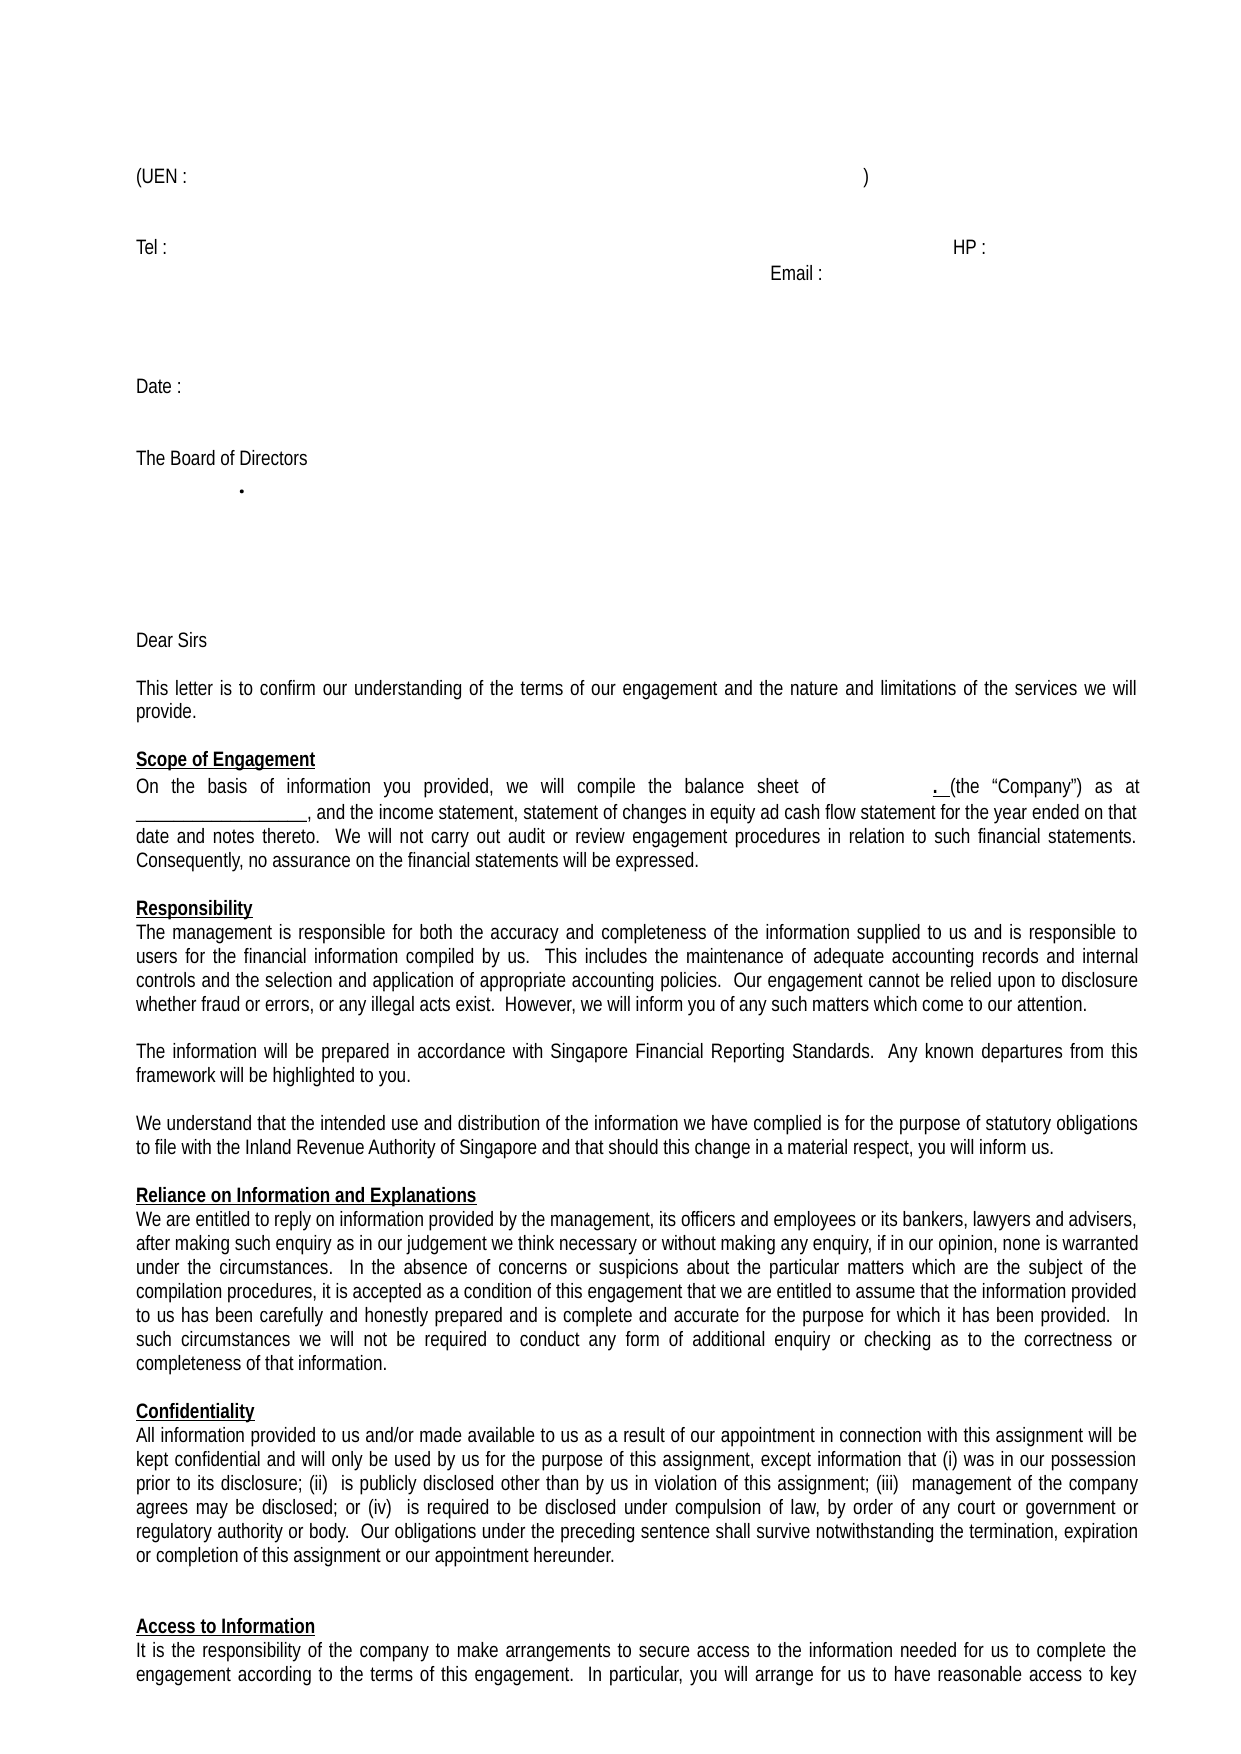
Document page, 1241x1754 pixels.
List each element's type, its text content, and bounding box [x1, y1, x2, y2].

text The Board of Directors [136, 445, 1140, 469]
text <o.country_id and o.country_id.name or ''> <o.zip> [136, 554, 1140, 578]
text We understand that the intended use and distribution of the information we have complied is for the purpose of statutory obligations to file with the Inland Revenue Authority of Singapore and that should this change in a material respect, you will inform us. [136, 1111, 1140, 1159]
text Scope of Engagement [136, 747, 1140, 771]
text All information provided to us and/or made available to us as a result of our appointment in connection with this assignment will be kept confidential and will only be used by us for the purpose of this assignment, except information that (i) was in our possession prior to its disclosure; (ii) is publicly disclosed other than by us in violation of this assignment; (iii) management of the company agrees may be disclosed; or (iv) is required to be disclosed under compulsion of law, by order of any court or government or regulatory authority or body. Our obligations under the preceding sentence shall survive notwithstanding the termination, expiration or completion of this assignment or our appointment hereunder. [136, 1423, 1140, 1566]
text Access to Information [136, 1614, 1140, 1638]
text Reliance on Information and Explanations [136, 1183, 1140, 1207]
text <o.street2> [136, 528, 1140, 552]
text <o.name>. [136, 469, 1140, 501]
text We are entitled to reply on information provided by the management, its officers and employees or its bankers, lawyers and advisers, after making such enquiry as in our judgement we think necessary or without making any enquiry, if in our opinion, none is warranted under the circumstances. In the absence of concerns or suspicions about the particular matters which are the subject of the compilation procedures, it is accepted as a condition of this engagement that we are entitled to assume that the information provided to us has been carefully and honestly prepared and is complete and accurate for the purpose for which it has been provided. In such circumstances we will not be required to conduct any form of additional enquiry or checking as to the correctness or completeness of that information. [136, 1207, 1140, 1375]
text <o.street> [136, 503, 1140, 527]
text On the basis of information you provided, we will compile the balance sheet of <o.name>. (the “Company”) as at __________________, and the income statement, statement of changes in equity ad cash flow statement for the year ended on that date and notes thereto. We will not carry out audit or review engagement procedures in relation to such financial statements. Consequently, no assurance on the financial statements will be expressed. [136, 771, 1140, 872]
text <o.company_id and o.company_id.partner_id and o.company_id.partner_id.name or ''> [136, 59, 1140, 164]
text This letter is to confirm our understanding of the terms of our engagement and the nature and limitations of the services we will provide. [136, 676, 1140, 723]
text <get_company_full_address(o.company_id)> [136, 188, 1140, 217]
text Dear Sirs [136, 628, 1140, 652]
text It is the responsibility of the company to make arrangements to secure access to the information needed for us to complete the engagement according to the terms of this engagement. In particular, you will arrange for us to have reasonable access to key [136, 1638, 1140, 1686]
text Confidentiality [136, 1399, 1140, 1423]
text Responsibility [136, 896, 1140, 919]
text The information will be prepared in accordance with Singapore Financial Reporting Standards. Any known departures from this framework will be highlighted to you. [136, 1039, 1140, 1087]
text The management is responsible for both the accuracy and completeness of the information supplied to us and is responsible to users for the financial information compiled by us. This includes the maintenance of adequate accounting records and internal controls and the selection and application of appropriate accounting policies. Our engagement cannot be relied upon to disclosure whether fraud or errors, or any illegal acts exist. However, we will inform you of any such matters which come to our attention. [136, 919, 1140, 1015]
text Date : <get_datenow()> [136, 373, 1140, 397]
text (UEN : <o.company_id and o.company_id.partner_id and o.company_id.partner_id.uen or ''>) [136, 164, 1140, 188]
text Tel : <o.company_id and o.company_id.partner_id and o.company_id.partner_id.phone or ''> HP : <o.company_id and o.company_id.partner_id and o.company_id.partner_id.hp or ''> Email : <o.company_id and o.company_id.partner_id and o.company_id.partner_id.email or ''> [136, 235, 1140, 311]
